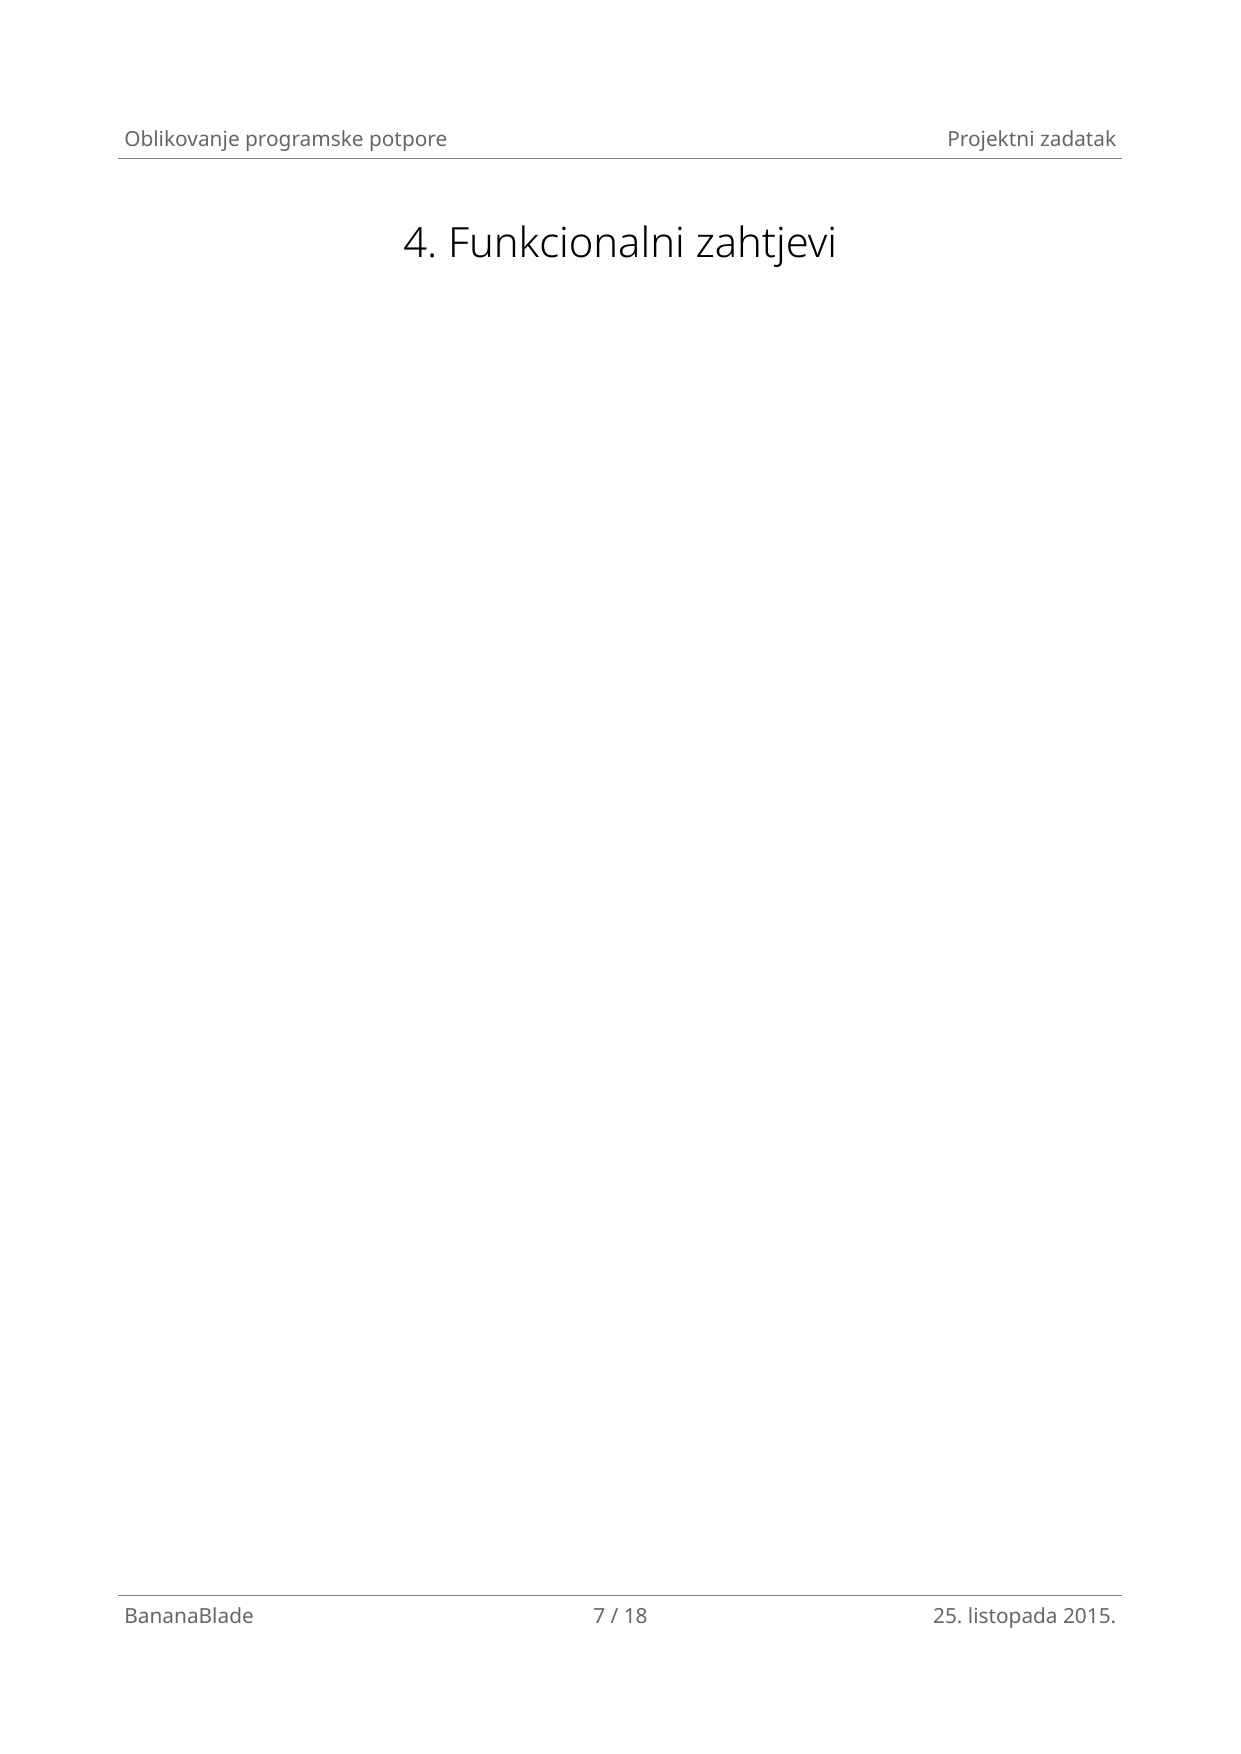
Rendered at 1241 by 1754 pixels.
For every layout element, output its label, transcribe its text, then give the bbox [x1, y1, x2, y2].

subtitle 4. Funkcionalni zahtjevi [118, 213, 1122, 270]
